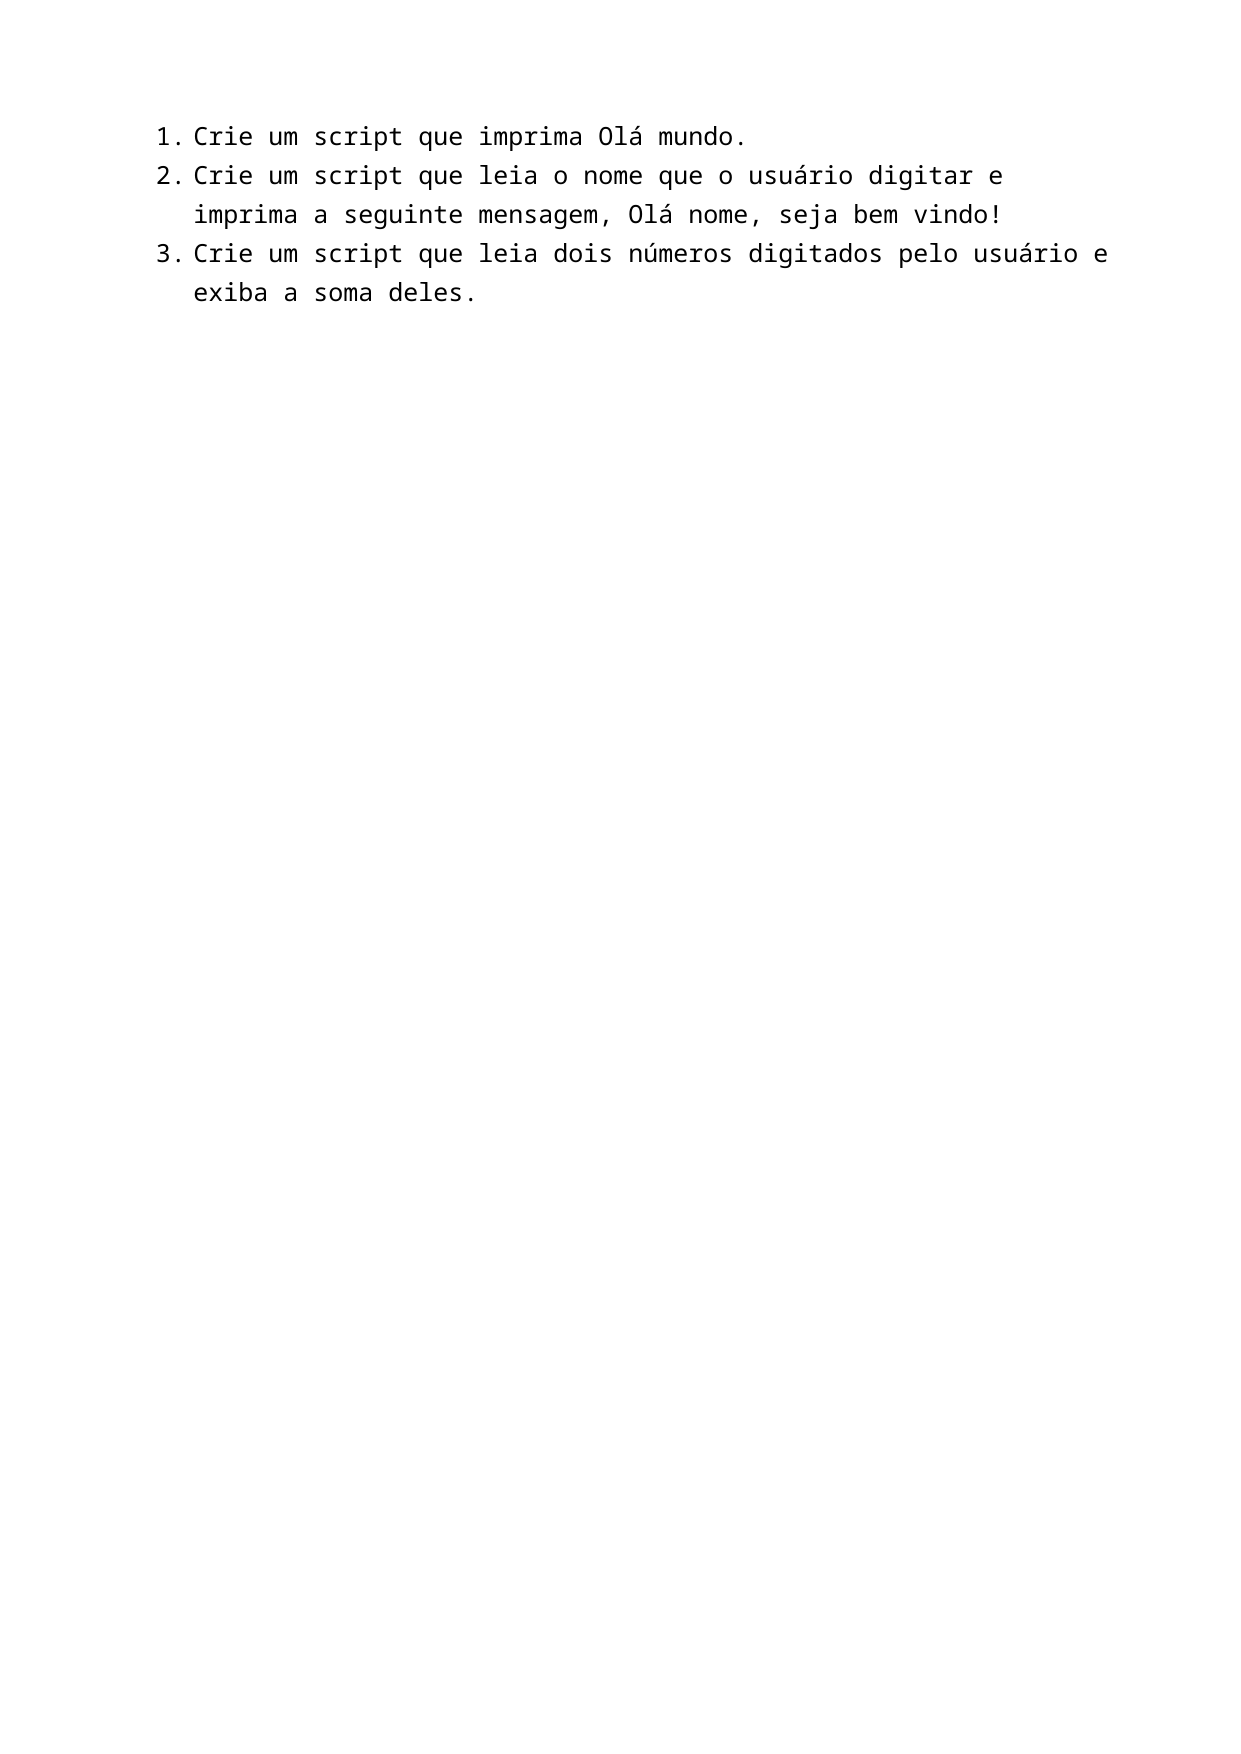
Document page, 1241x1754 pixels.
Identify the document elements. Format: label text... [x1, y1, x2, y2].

list Crie um script que imprima Olá mundo. [156, 118, 1122, 152]
list Crie um script que leia dois números digitados pelo usuário e exiba a soma deles. [156, 236, 1122, 309]
list Crie um script que leia o nome que o usuário digitar e imprima a seguinte mensagem, Olá nome, seja bem vindo! [156, 157, 1122, 231]
